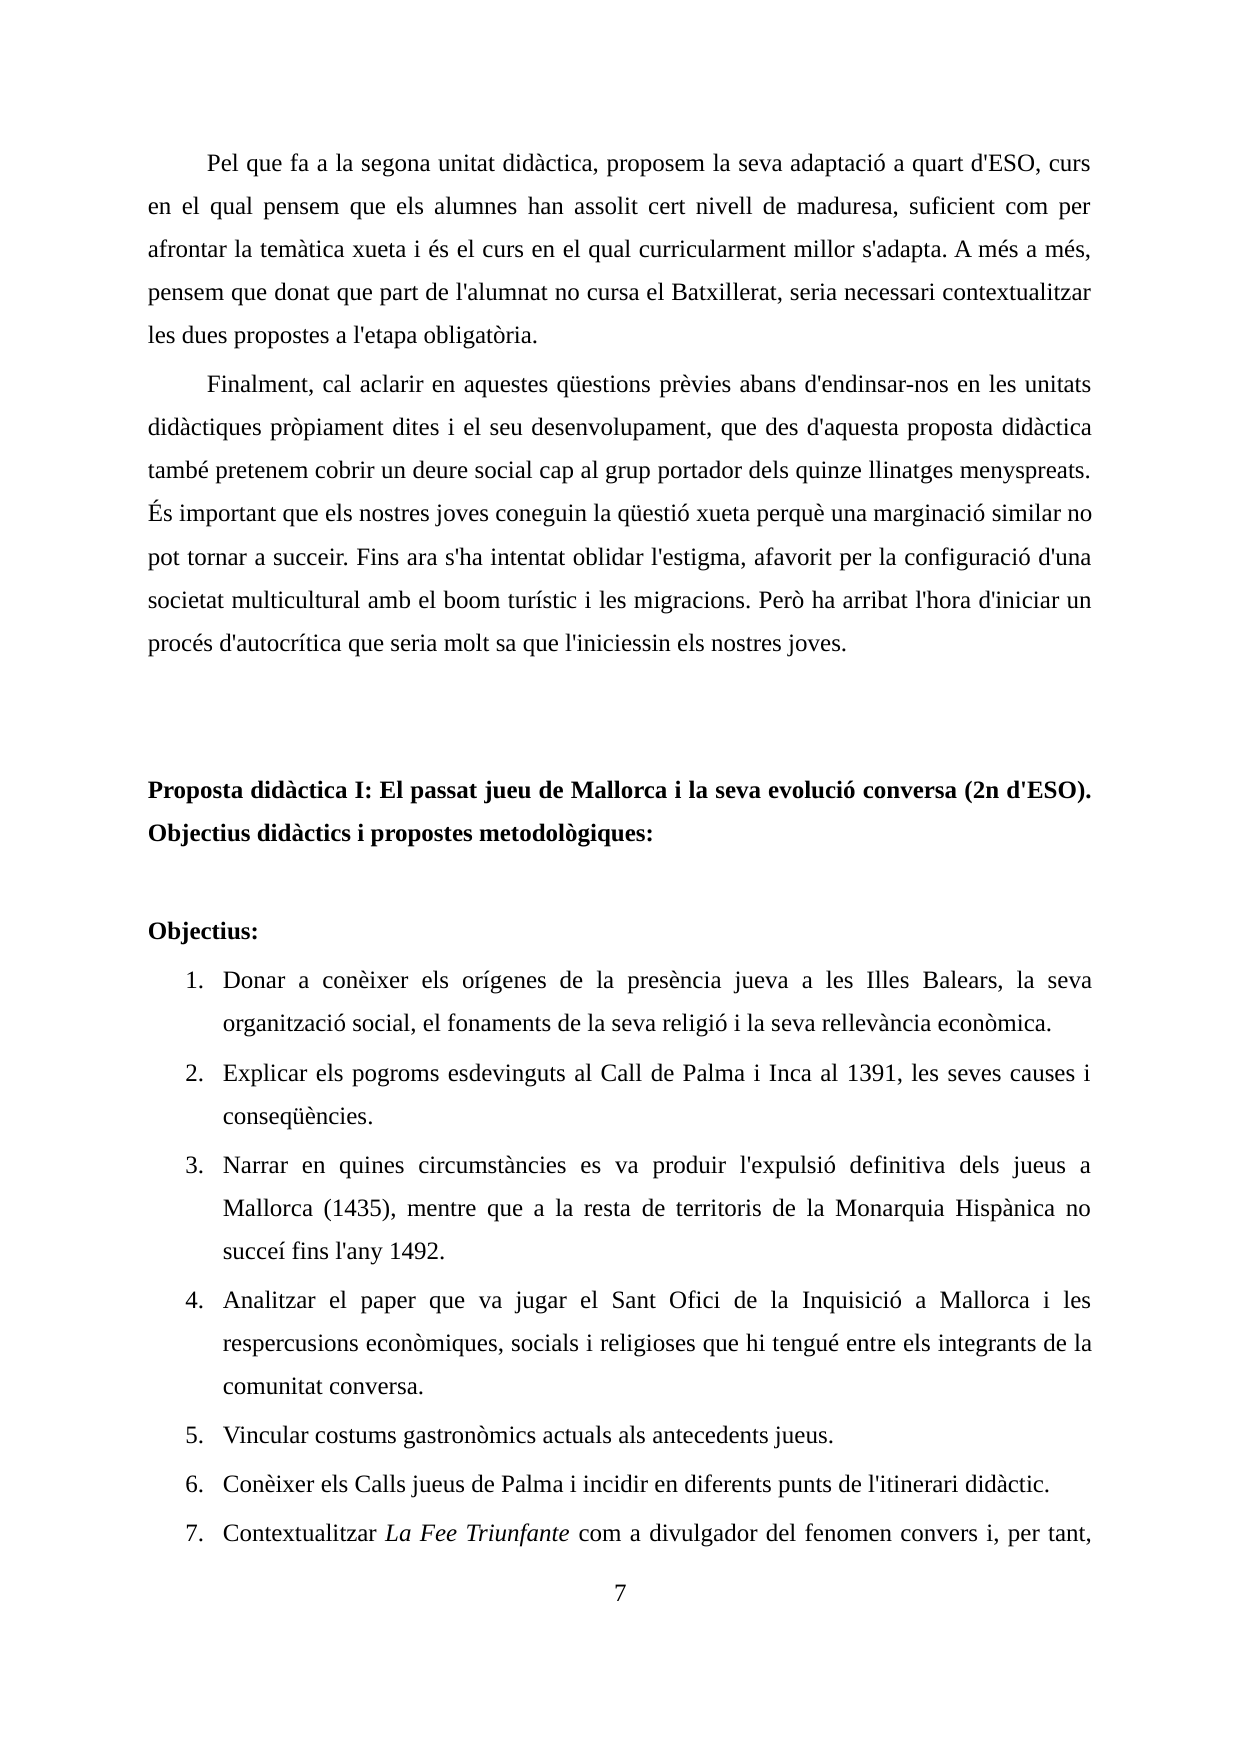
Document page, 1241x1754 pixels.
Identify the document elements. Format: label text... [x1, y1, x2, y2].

text Proposta didàctica I: El passat jueu de Mallorca i la seva evolució conversa (2n d'ESO). Objectius didàctics i propostes metodològiques: [148, 775, 1093, 847]
list Analitzar el paper que va jugar el Sant Ofici de la Inquisició a Mallorca i les respercusions econòmiques, socials i religioses que hi tengué entre els integrants de la comunitat conversa. [185, 1285, 1093, 1400]
text Objectius: [148, 916, 1093, 945]
list Narrar en quines circumstàncies es va produir l'expulsió definitiva dels jueus a Mallorca (1435), mentre que a la resta de territoris de la Monarquia Hispànica no succeí fins l'any 1492. [185, 1150, 1093, 1265]
list Vincular costums gastronòmics actuals als antecedents jueus. [185, 1420, 1093, 1449]
list Donar a conèixer els orígenes de la presència jueva a les Illes Balears, la seva organització social, el fonaments de la seva religió i la seva rellevància econòmica. [185, 965, 1093, 1037]
list Conèixer els Calls jueus de Palma i incidir en diferents punts de l'itinerari didàctic. [185, 1469, 1093, 1498]
list Contextualitzar La Fee Triunfante com a divulgador del fenomen convers i, per tant, [185, 1518, 1093, 1547]
text Finalment, cal aclarir en aquestes qüestions prèvies abans d'endinsar-nos en les unitats didàctiques pròpiament dites i el seu desenvolupament, que des d'aquesta proposta didàctica també pretenem cobrir un deure social cap al grup portador dels quinze llinatges menyspreats. És important que els nostres joves coneguin la qüestió xueta perquè una marginació similar no pot tornar a succeir. Fins ara s'ha intentat oblidar l'estigma, afavorit per la configuració d'una societat multicultural amb el boom turístic i les migracions. Però ha arribat l'hora d'iniciar un procés d'autocrítica que seria molt sa que l'iniciessin els nostres joves. [148, 369, 1093, 657]
text Pel que fa a la segona unitat didàctica, proposem la seva adaptació a quart d'ESO, curs en el qual pensem que els alumnes han assolit cert nivell de maduresa, suficient com per afrontar la temàtica xueta i és el curs en el qual curricularment millor s'adapta. A més a més, pensem que donat que part de l'alumnat no cursa el Batxillerat, seria necessari contextualitzar les dues propostes a l'etapa obligatòria. [148, 148, 1093, 349]
list Explicar els pogroms esdevinguts al Call de Palma i Inca al 1391, les seves causes i conseqüències. [185, 1058, 1093, 1129]
